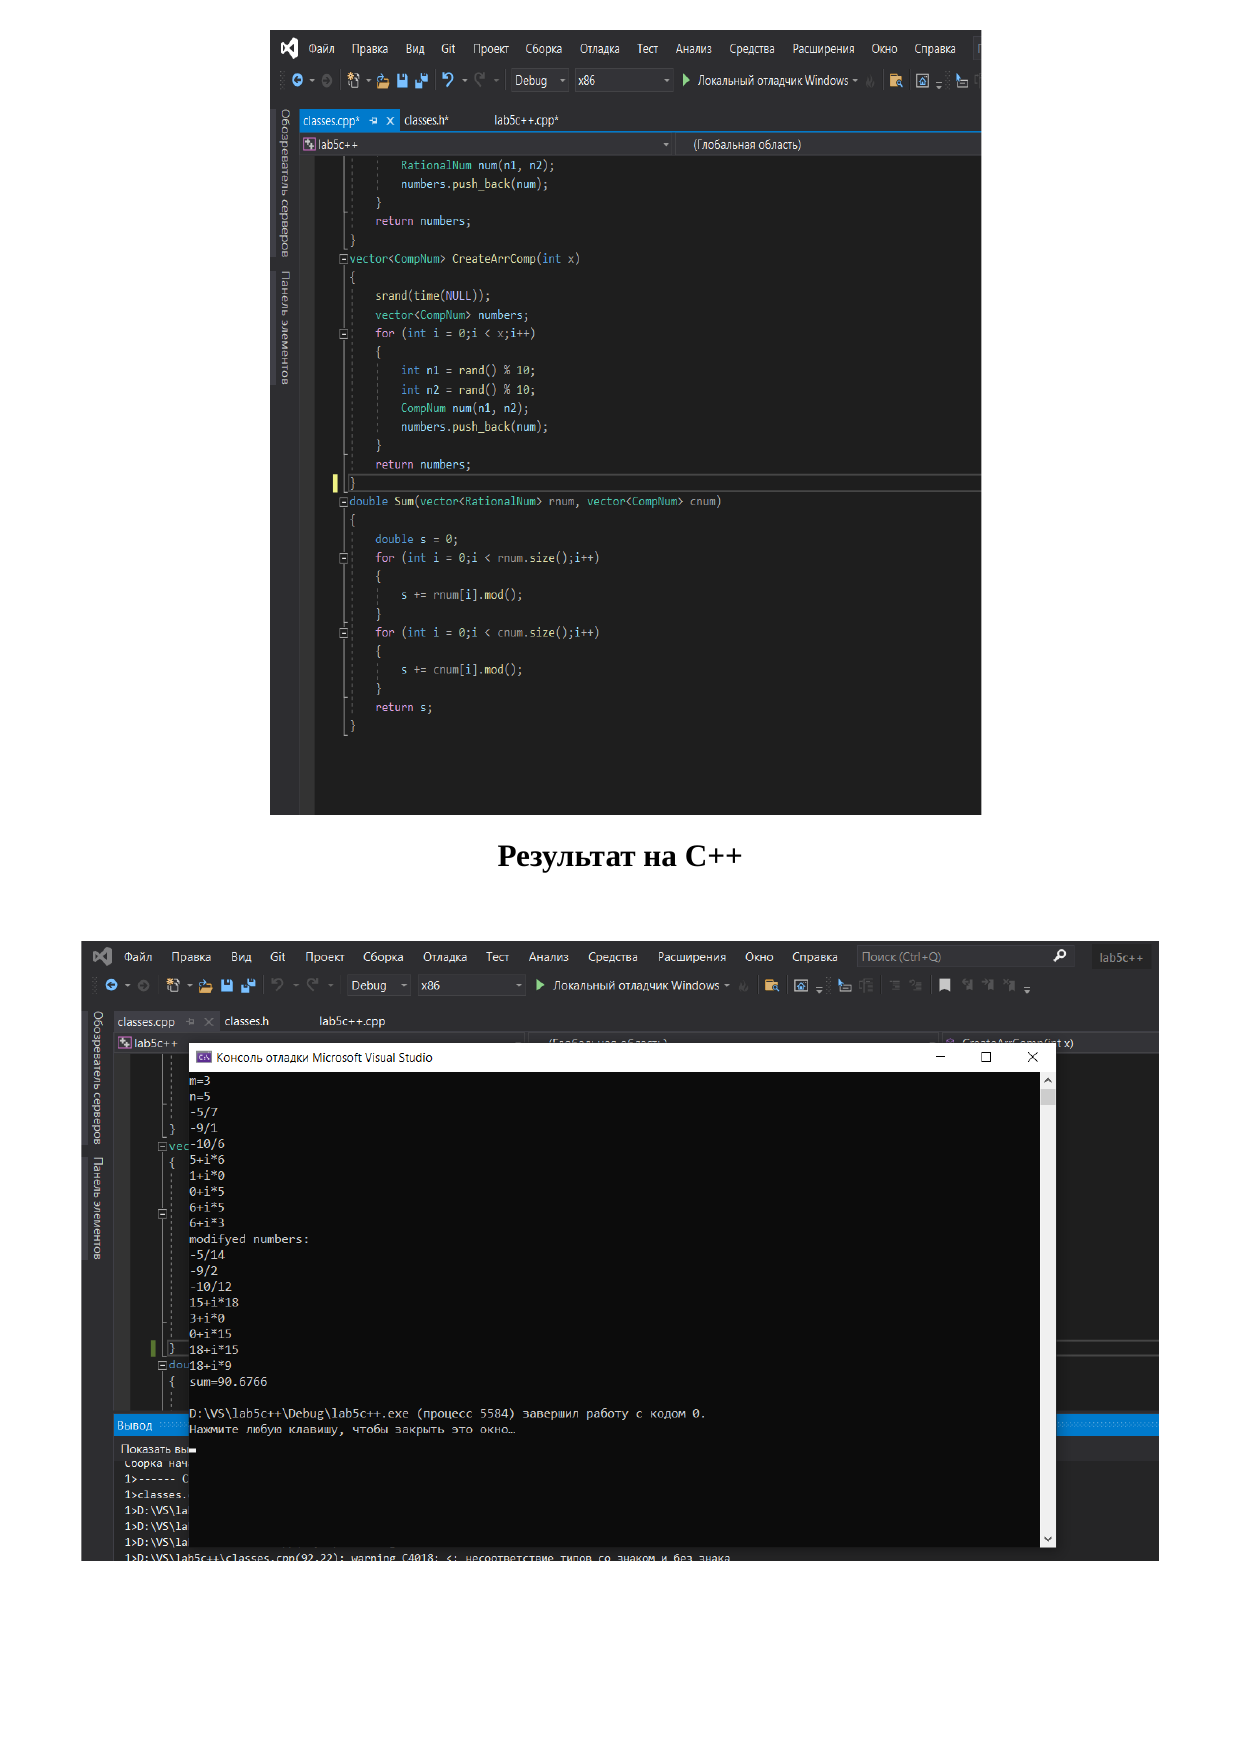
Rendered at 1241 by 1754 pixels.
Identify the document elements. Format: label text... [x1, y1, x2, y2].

text Результат на С++ [118, 837, 1122, 873]
